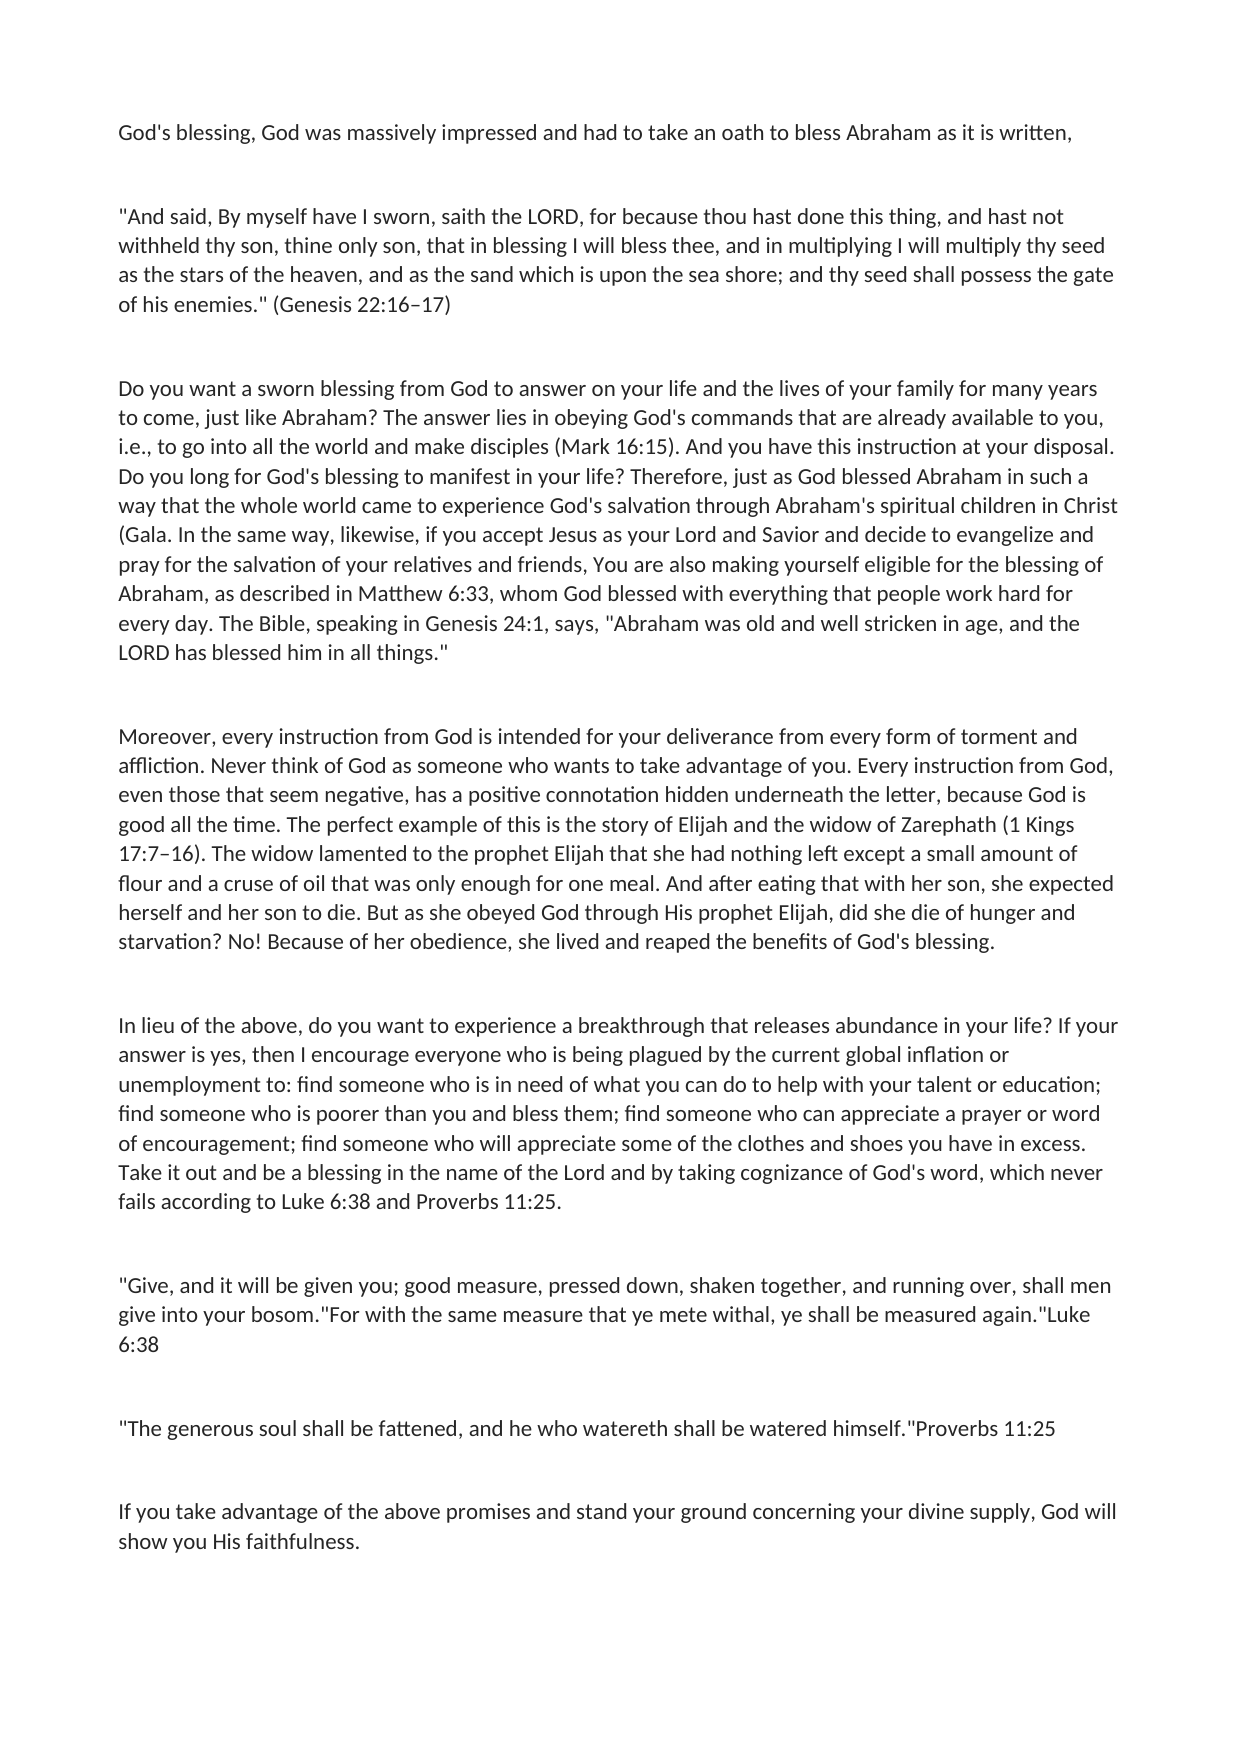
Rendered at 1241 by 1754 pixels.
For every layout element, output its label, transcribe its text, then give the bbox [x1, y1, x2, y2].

text Moreover, every instruction from God is intended for your deliverance from every form of torment and affliction. Never think of God as someone who wants to take advantage of you. Every instruction from God, even those that seem negative, has a positive connotation hidden underneath the letter, because God is good all the time. The perfect example of this is the story of Elijah and the widow of Zarephath (1 Kings 17:7–16). The widow lamented to the prophet Elijah that she had nothing left except a small amount of flour and a cruse of oil that was only enough for one meal. And after eating that with her son, she expected herself and her son to die. But as she obeyed God through His prophet Elijah, did she die of hunger and starvation? No! Because of her obedience, she lived and reaped the benefits of God's blessing. [118, 722, 1122, 956]
text Do you want a sworn blessing from God to answer on your life and the lives of your family for many years to come, just like Abraham? The answer lies in obeying God's commands that are already available to you, i.e., to go into all the world and make disciples (Mark 16:15). And you have this instruction at your disposal. Do you long for God's blessing to manifest in your life? Therefore, just as God blessed Abraham in such a way that the whole world came to experience God's salvation through Abraham's spiritual children in Christ (Gala. In the same way, likewise, if you accept Jesus as your Lord and Savior and decide to evangelize and pray for the salvation of your relatives and friends, You are also making yourself eligible for the blessing of Abraham, as described in Matthew 6:33, whom God blessed with everything that people work hard for every day. The Bible, speaking in Genesis 24:1, says, "Abraham was old and well stricken in age, and the LORD has blessed him in all things." [118, 374, 1122, 666]
text "Give, and it will be given you; good measure, pressed down, shaken together, and running over, shall men give into your bosom."For with the same measure that ye mete withal, ye shall be measured again."Luke 6:38 [118, 1271, 1122, 1358]
text "And said, By myself have I sworn, saith the LORD, for because thou hast done this thing, and hast not withheld thy son, thine only son, that in blessing I will bless thee, and in multiplying I will multiply thy seed as the stars of the heaven, and as the sand which is upon the sea shore; and thy seed shall possess the gate of his enemies." (Genesis 22:16–17) [118, 202, 1122, 318]
text "The generous soul shall be fattened, and he who watereth shall be watered himself."Proverbs 11:25 [118, 1414, 1122, 1442]
text In lieu of the above, do you want to experience a breakthrough that releases abundance in your life? If your answer is yes, then I encourage everyone who is being plagued by the current global inflation or unemployment to: find someone who is in need of what you can do to help with your talent or education; find someone who is poorer than you and bless them; find someone who can appreciate a prayer or word of encouragement; find someone who will appreciate some of the clothes and shoes you have in excess. Take it out and be a blessing in the name of the Lord and by taking cognizance of God's word, which never fails according to Luke 6:38 and Proverbs 11:25. [118, 1011, 1122, 1216]
text God's blessing, God was massively impressed and had to take an oath to bless Abraham as it is written, [118, 118, 1122, 146]
text If you take advantage of the above promises and stand your ground concerning your divine supply, God will show you His faithfulness. [118, 1497, 1122, 1555]
